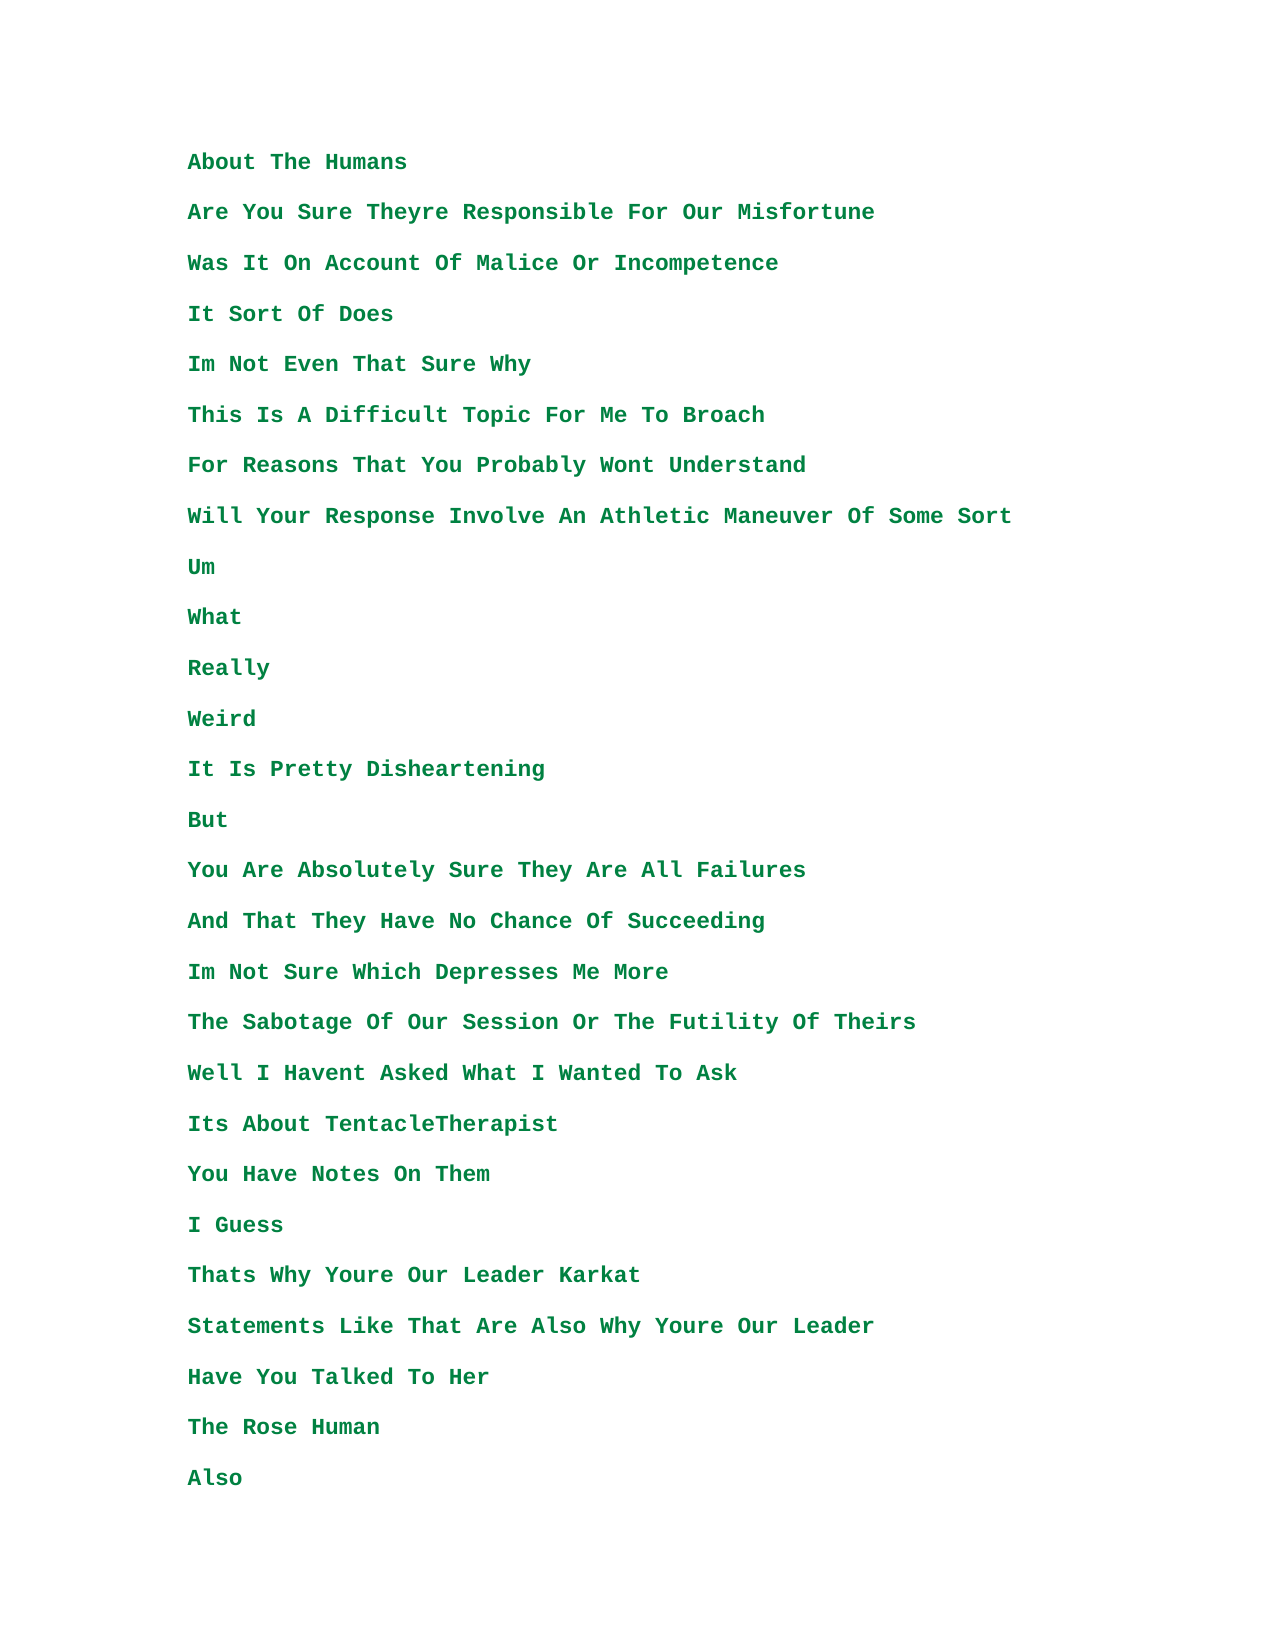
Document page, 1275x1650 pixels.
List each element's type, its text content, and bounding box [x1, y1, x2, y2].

text Im Not Even That Sure Why [187, 352, 1087, 378]
text The Sabotage Of Our Session Or The Futility Of Theirs [187, 1011, 1087, 1037]
text You Are Absolutely Sure They Are All Failures [187, 859, 1087, 885]
text Im Not Sure Which Depresses Me More [187, 960, 1087, 986]
text Was It On Account Of Malice Or Incompetence [187, 251, 1087, 277]
text But [187, 808, 1087, 834]
text This Is A Difficult Topic For Me To Broach [187, 403, 1087, 429]
text What [187, 606, 1087, 632]
text Also [187, 1466, 1087, 1492]
text It Sort Of Does [187, 302, 1087, 328]
text Its About TentacleTherapist [187, 1112, 1087, 1138]
text And That They Have No Chance Of Succeeding [187, 909, 1087, 935]
text It Is Pretty Disheartening [187, 757, 1087, 783]
text I Guess [187, 1213, 1087, 1239]
text Um [187, 555, 1087, 581]
text About The Humans [187, 150, 1087, 176]
text Really [187, 656, 1087, 682]
text You Have Notes On Them [187, 1162, 1087, 1188]
text Weird [187, 707, 1087, 733]
text The Rose Human [187, 1416, 1087, 1442]
text For Reasons That You Probably Wont Understand [187, 454, 1087, 480]
text Will Your Response Involve An Athletic Maneuver Of Some Sort [187, 504, 1087, 530]
text Well I Havent Asked What I Wanted To Ask [187, 1061, 1087, 1087]
text Are You Sure Theyre Responsible For Our Misfortune [187, 201, 1087, 227]
text Thats Why Youre Our Leader Karkat [187, 1264, 1087, 1290]
text Have You Talked To Her [187, 1365, 1087, 1391]
text Statements Like That Are Also Why Youre Our Leader [187, 1314, 1087, 1340]
